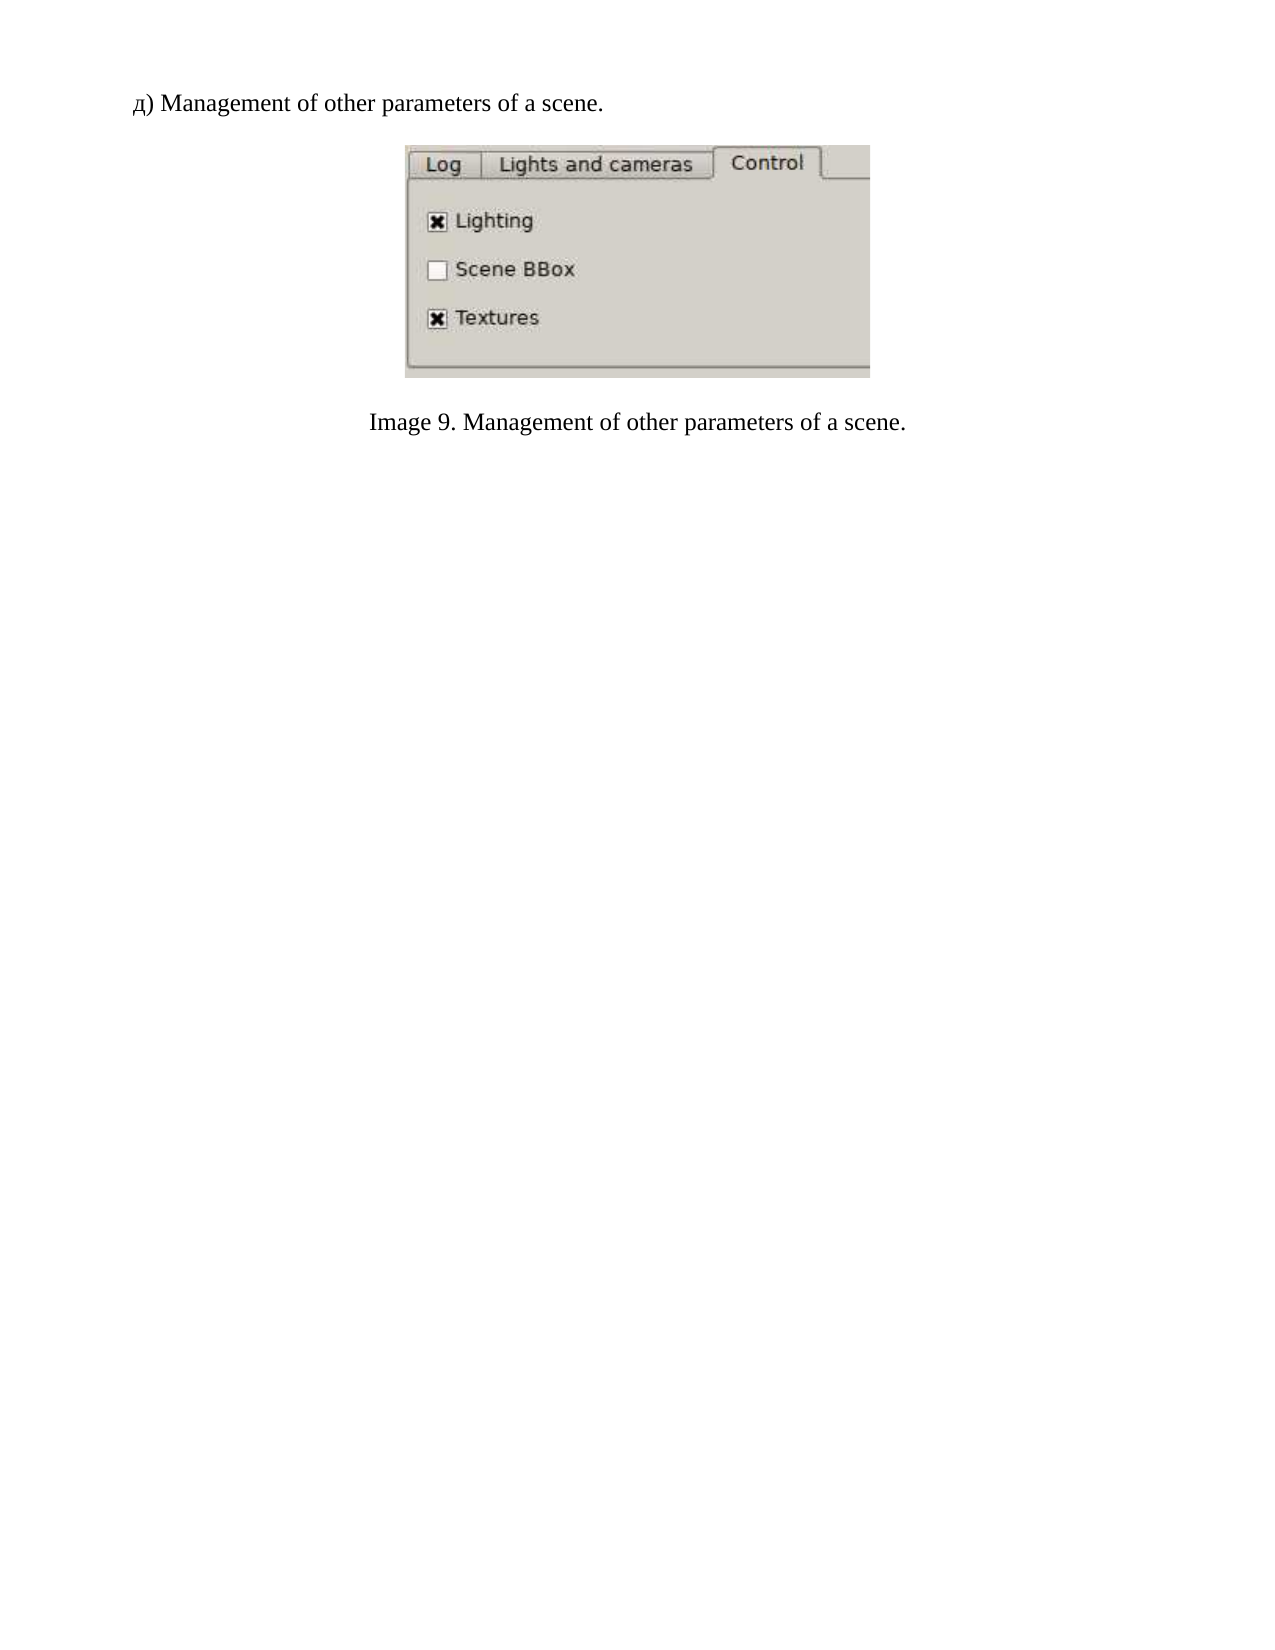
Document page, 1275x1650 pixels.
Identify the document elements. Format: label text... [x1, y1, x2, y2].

text д) Management of other parameters of a scene. [59, 88, 1216, 117]
picture [404, 145, 871, 378]
text Image 9. Management of other parameters of a scene. [59, 407, 1216, 436]
